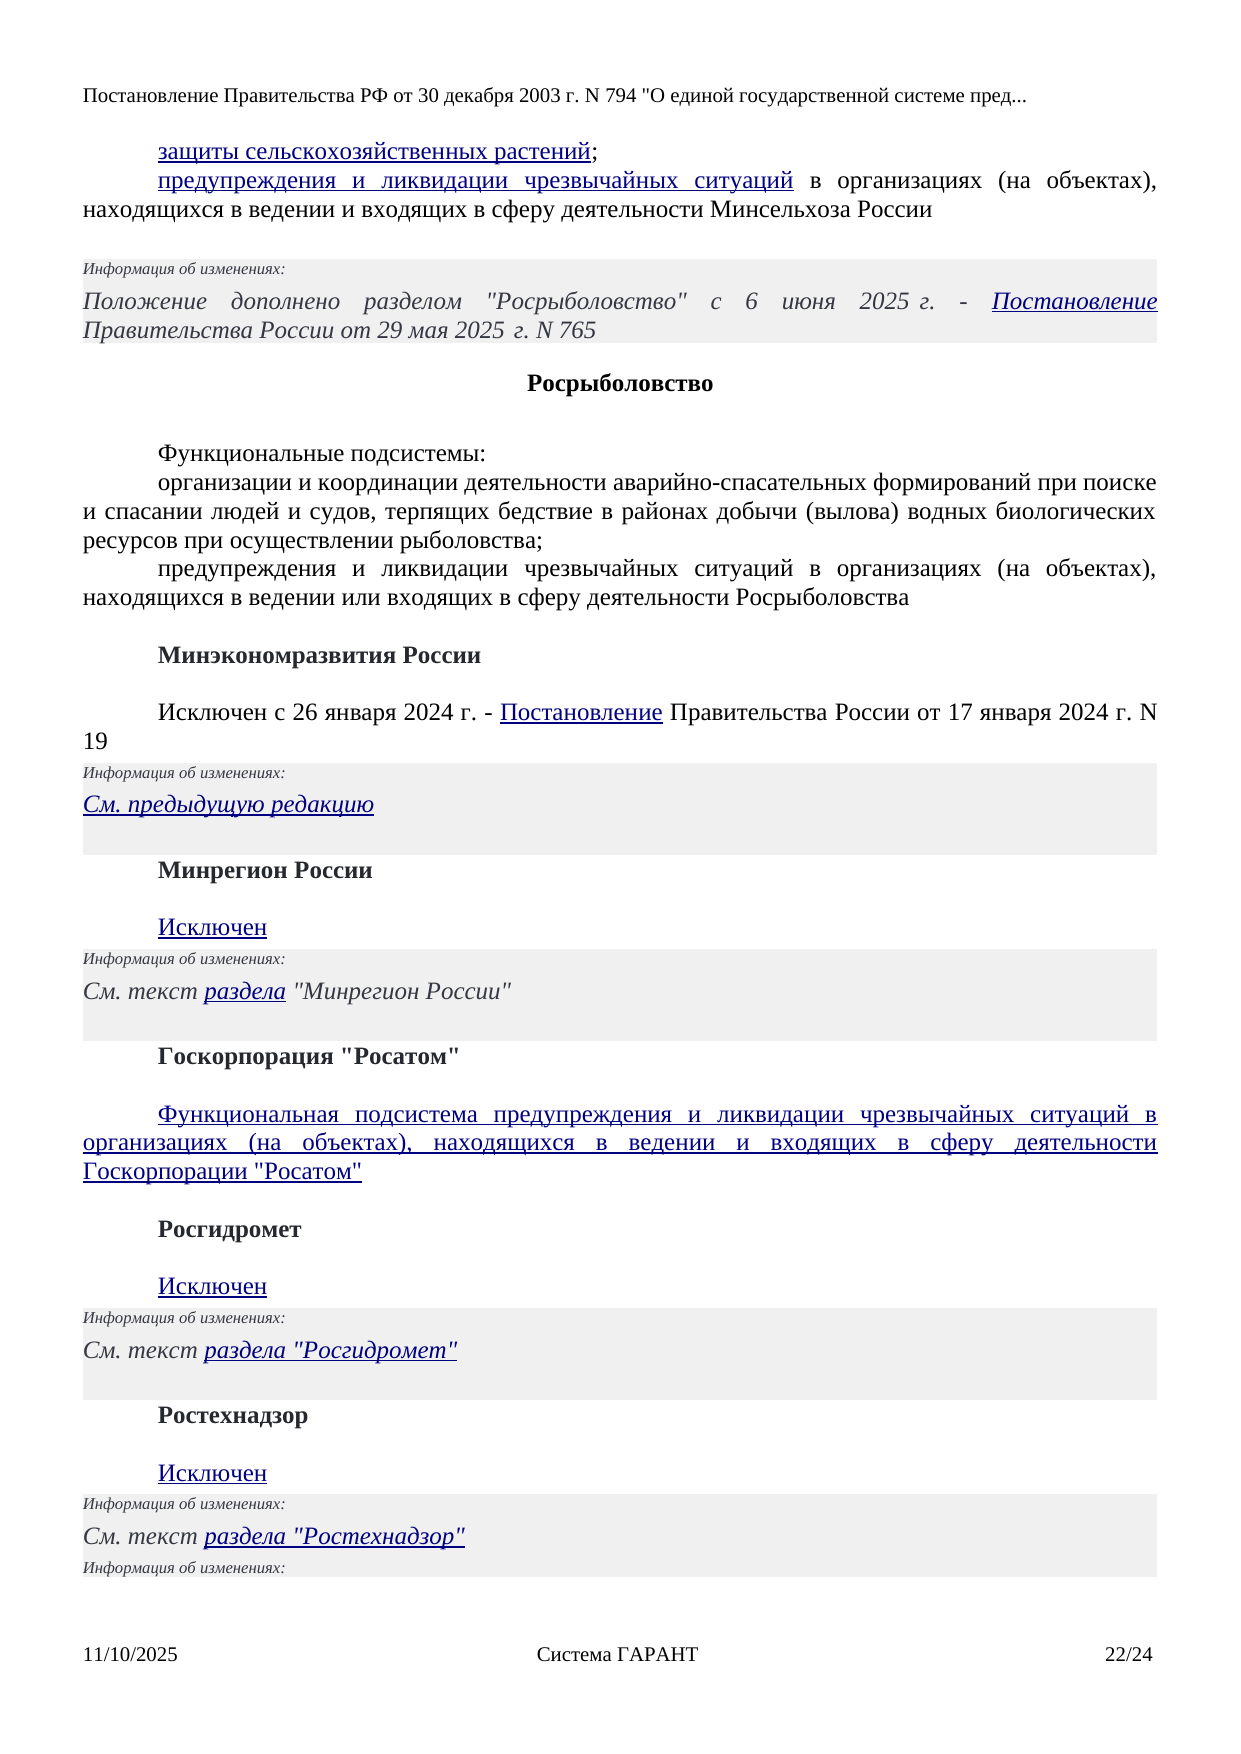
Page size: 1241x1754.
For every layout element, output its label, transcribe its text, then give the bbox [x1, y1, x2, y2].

text См. текст раздела "Минрегион России" [513, 976, 1157, 1005]
text Положение дополнено разделом "Росрыболовство" с 6 июня 2025 г. - Постановление Правительства России от 29 мая 2025 г. N 765 [599, 315, 1157, 343]
text См. предыдущую редакцию [83, 789, 1157, 818]
text Информация об изменениях: [287, 1558, 1157, 1577]
subtitle Росрыболовство [83, 368, 1157, 397]
text Исключен [83, 1271, 1157, 1300]
text Информация об изменениях: [287, 259, 1157, 278]
text Госкорпорации "Росатом" [83, 1154, 1157, 1185]
text Информация об изменениях: [287, 949, 1157, 968]
text Исключен [83, 912, 1157, 941]
text Информация об изменениях: [287, 1308, 1157, 1327]
text Функциональные подсистемы: [83, 438, 1157, 467]
text организации и координации деятельности аварийно-спасательных формирований при поиске и спасании людей и судов, терпящих бедствие в районах добычи (вылова) водных биологических ресурсов при осуществлении рыболовства; [83, 467, 1157, 553]
text Функциональная подсистема предупреждения и ликвидации чрезвычайных ситуаций в организациях (на объектах), находящихся в ведении и входящих в сферу деятельности [83, 1099, 1157, 1152]
text См. текст раздела "Ростехнадзор" [467, 1521, 1157, 1550]
text защиты сельскохозяйственных растений; [83, 136, 1157, 165]
text Минрегион России [83, 855, 1157, 884]
text Ростехнадзор [83, 1400, 1157, 1429]
text предупреждения и ликвидации чрезвычайных ситуаций в организациях (на объектах), находящихся в ведении и входящих в сферу деятельности Минсельхоза России [83, 165, 1157, 222]
text Информация об изменениях: [287, 763, 1157, 782]
text Исключен [83, 1458, 1157, 1486]
text предупреждения и ликвидации чрезвычайных ситуаций в организациях (на объектах), находящихся в ведении или входящих в сферу деятельности Росрыболовства [83, 553, 1157, 611]
text Минэкономразвития России [83, 640, 1157, 668]
text Исключен с 26 января 2024 г. - Постановление Правительства России от 17 января 2024 г. N 19 [83, 697, 1157, 755]
text См. текст раздела "Росгидромет" [459, 1335, 1157, 1363]
text Информация об изменениях: [287, 1494, 1157, 1513]
text Росгидромет [83, 1214, 1157, 1242]
text Госкорпорация "Росатом" [83, 1041, 1157, 1070]
